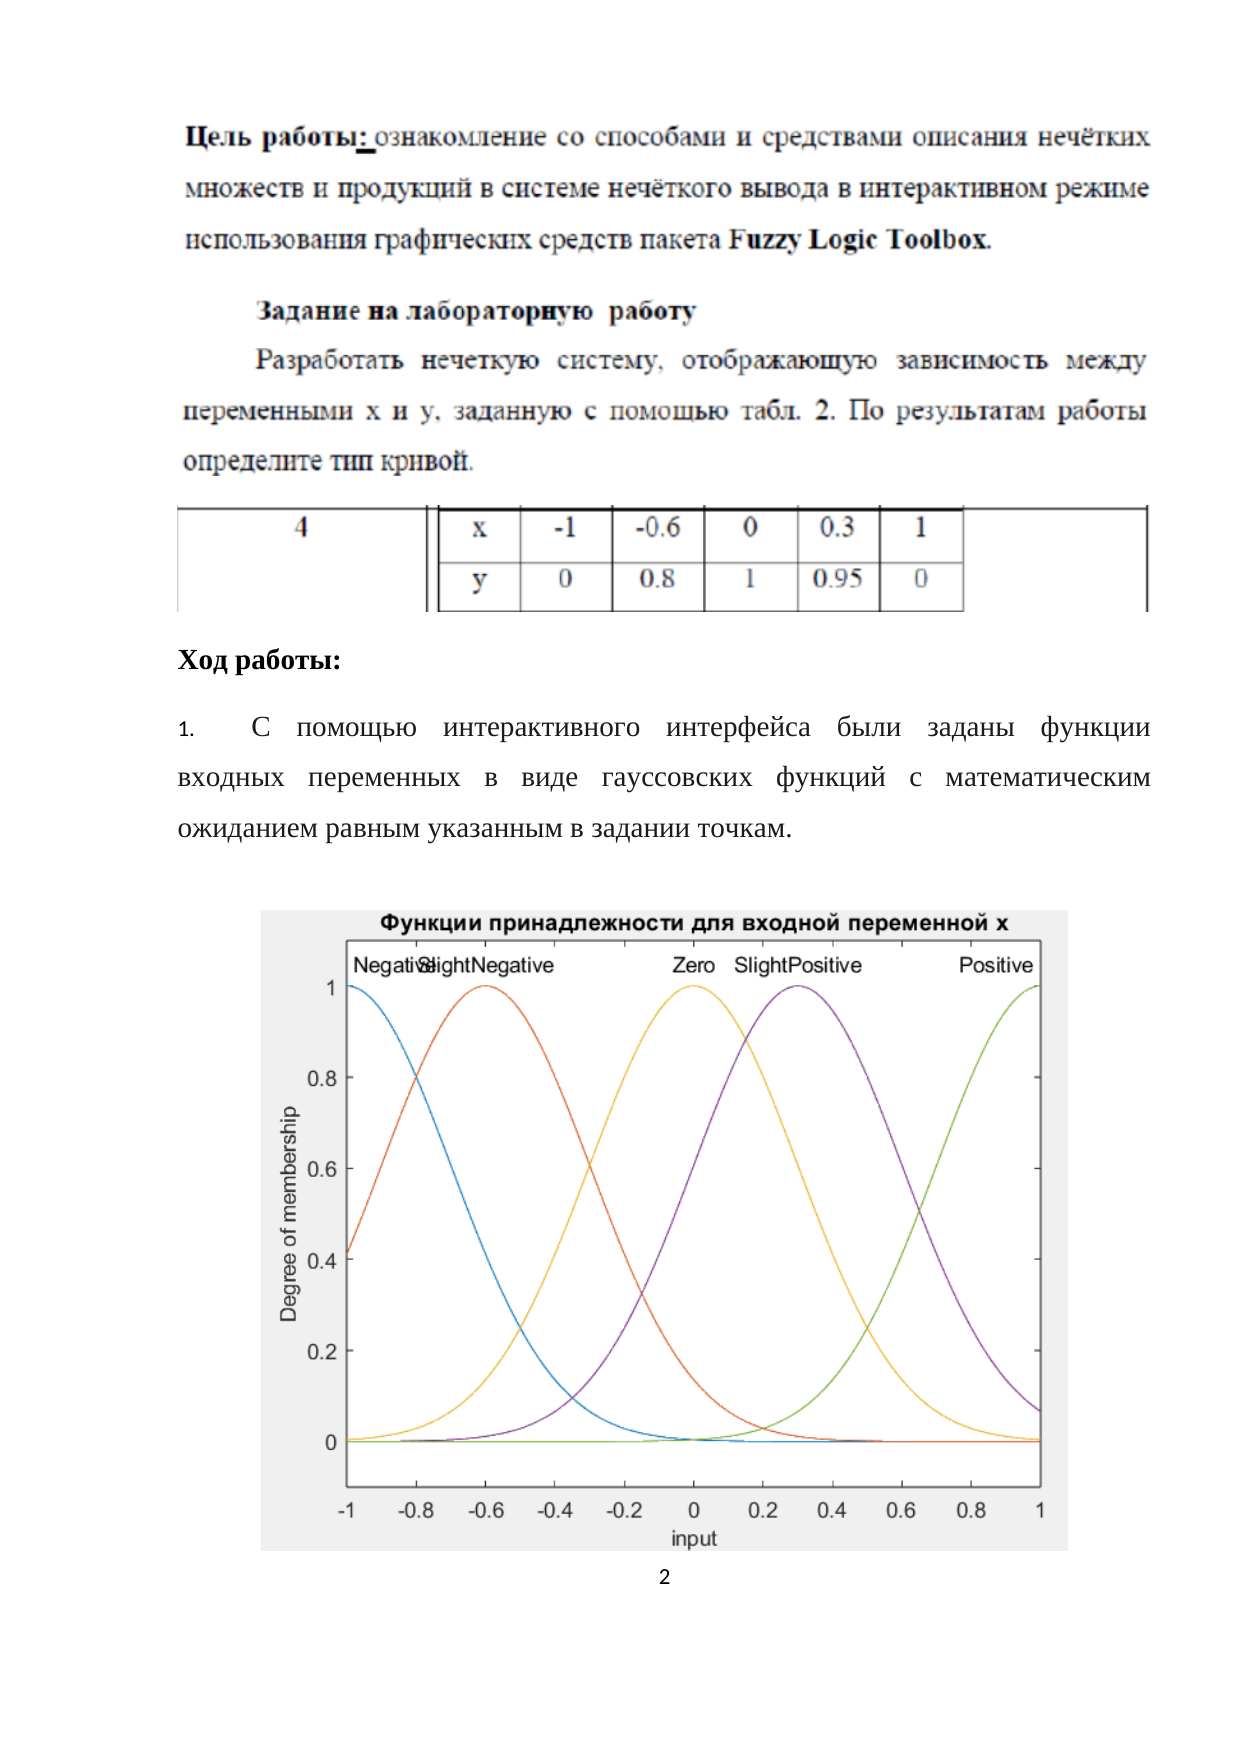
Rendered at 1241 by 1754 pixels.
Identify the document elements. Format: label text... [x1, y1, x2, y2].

list С помощью интерактивного интерфейса были заданы функции входных переменных в виде гауссовских функций с математическим ожиданием равным указанным в задании точкам. [177, 709, 1152, 843]
text Ход работы: [177, 642, 1152, 676]
